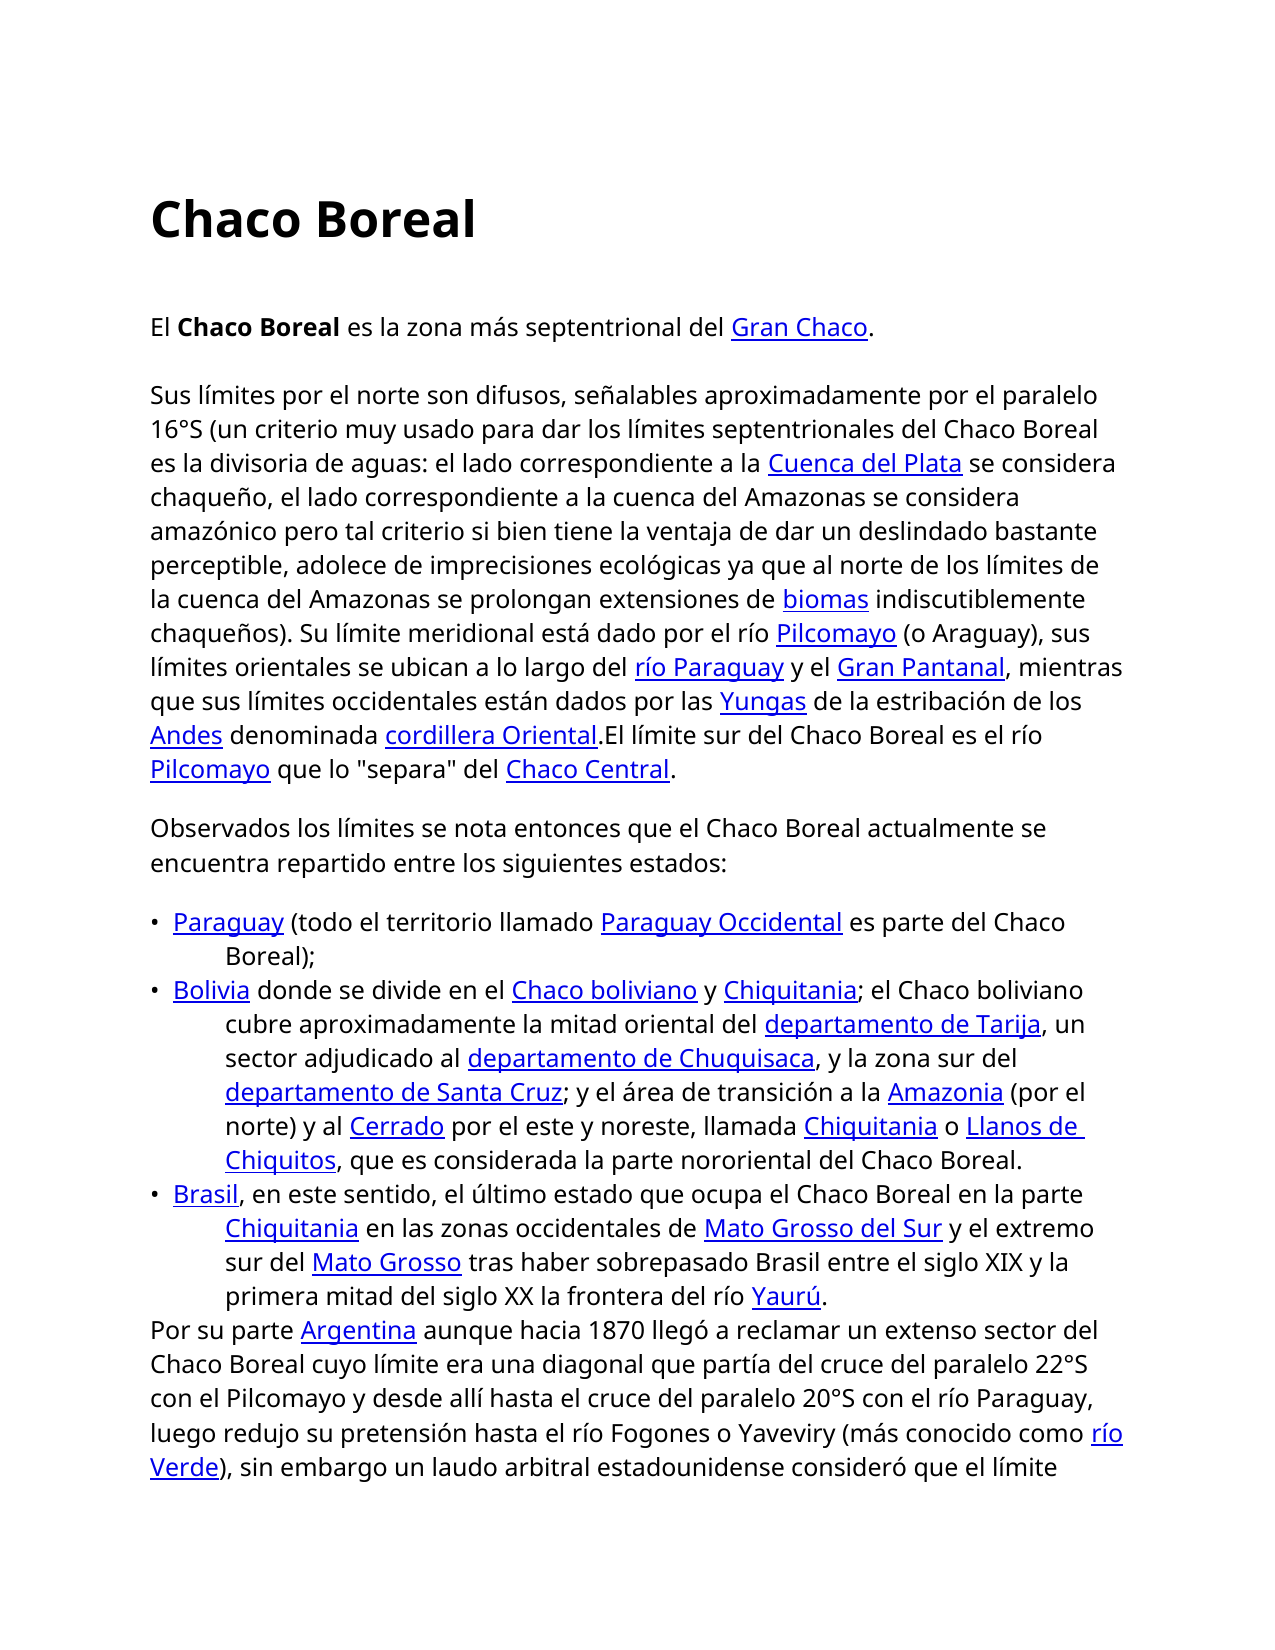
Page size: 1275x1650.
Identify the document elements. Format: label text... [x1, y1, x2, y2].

text Observados los límites se nota entonces que el Chaco Boreal actualmente se encuentra repartido entre los siguientes estados: [150, 811, 1125, 879]
text Chaco Boreal [150, 184, 1125, 252]
list Paraguay (todo el territorio llamado Paraguay Occidental es parte del Chaco Boreal); [150, 904, 1125, 972]
text El Chaco Boreal es la zona más septentrional del Gran Chaco. [150, 286, 1125, 344]
text Sus límites por el norte son difusos, señalables aproximadamente por el paralelo 16°S (un criterio muy usado para dar los límites septentrionales del Chaco Boreal es la divisoria de aguas: el lado correspondiente a la Cuenca del Plata se considera chaqueño, el lado correspondiente a la cuenca del Amazonas se considera amazónico pero tal criterio si bien tiene la ventaja de dar un deslindado bastante perceptible, adolece de imprecisiones ecológicas ya que al norte de los límites de la cuenca del Amazonas se prolongan extensiones de biomas indiscutiblemente chaqueños). Su límite meridional está dado por el río Pilcomayo (o Araguay), sus límites orientales se ubican a lo largo del río Paraguay y el Gran Pantanal, mientras que sus límites occidentales están dados por las Yungas de la estribación de los Andes denominada cordillera Oriental. El límite sur del Chaco Boreal es el río Pilcomayo que lo "separa" del Chaco Central. [150, 377, 1125, 786]
list Bolivia donde se divide en el Chaco boliviano y Chiquitania; el Chaco boliviano cubre aproximadamente la mitad oriental del departamento de Tarija, un sector adjudicado al departamento de Chuquisaca, y la zona sur del departamento de Santa Cruz; y el área de transición a la Amazonia (por el norte) y al Cerrado por el este y noreste, llamada Chiquitania o Llanos de Chiquitos, que es considerada la parte nororiental del Chaco Boreal. [150, 972, 1125, 1177]
text Por su parte Argentina aunque hacia 1870 llegó a reclamar un extenso sector del Chaco Boreal cuyo límite era una diagonal que partía del cruce del paralelo 22°S con el Pilcomayo y desde allí hasta el cruce del paralelo 20°S con el río Paraguay, luego redujo su pretensión hasta el río Fogones o Yaveviry (más conocido como río Verde), sin embargo un laudo arbitral estadounidense consideró que el límite [150, 1313, 1125, 1483]
list Brasil, en este sentido, el último estado que ocupa el Chaco Boreal en la parte Chiquitania en las zonas occidentales de Mato Grosso del Sur y el extremo sur del Mato Grosso tras haber sobrepasado Brasil entre el siglo XIX y la primera mitad del siglo XX la frontera del río Yaurú. [150, 1177, 1125, 1313]
